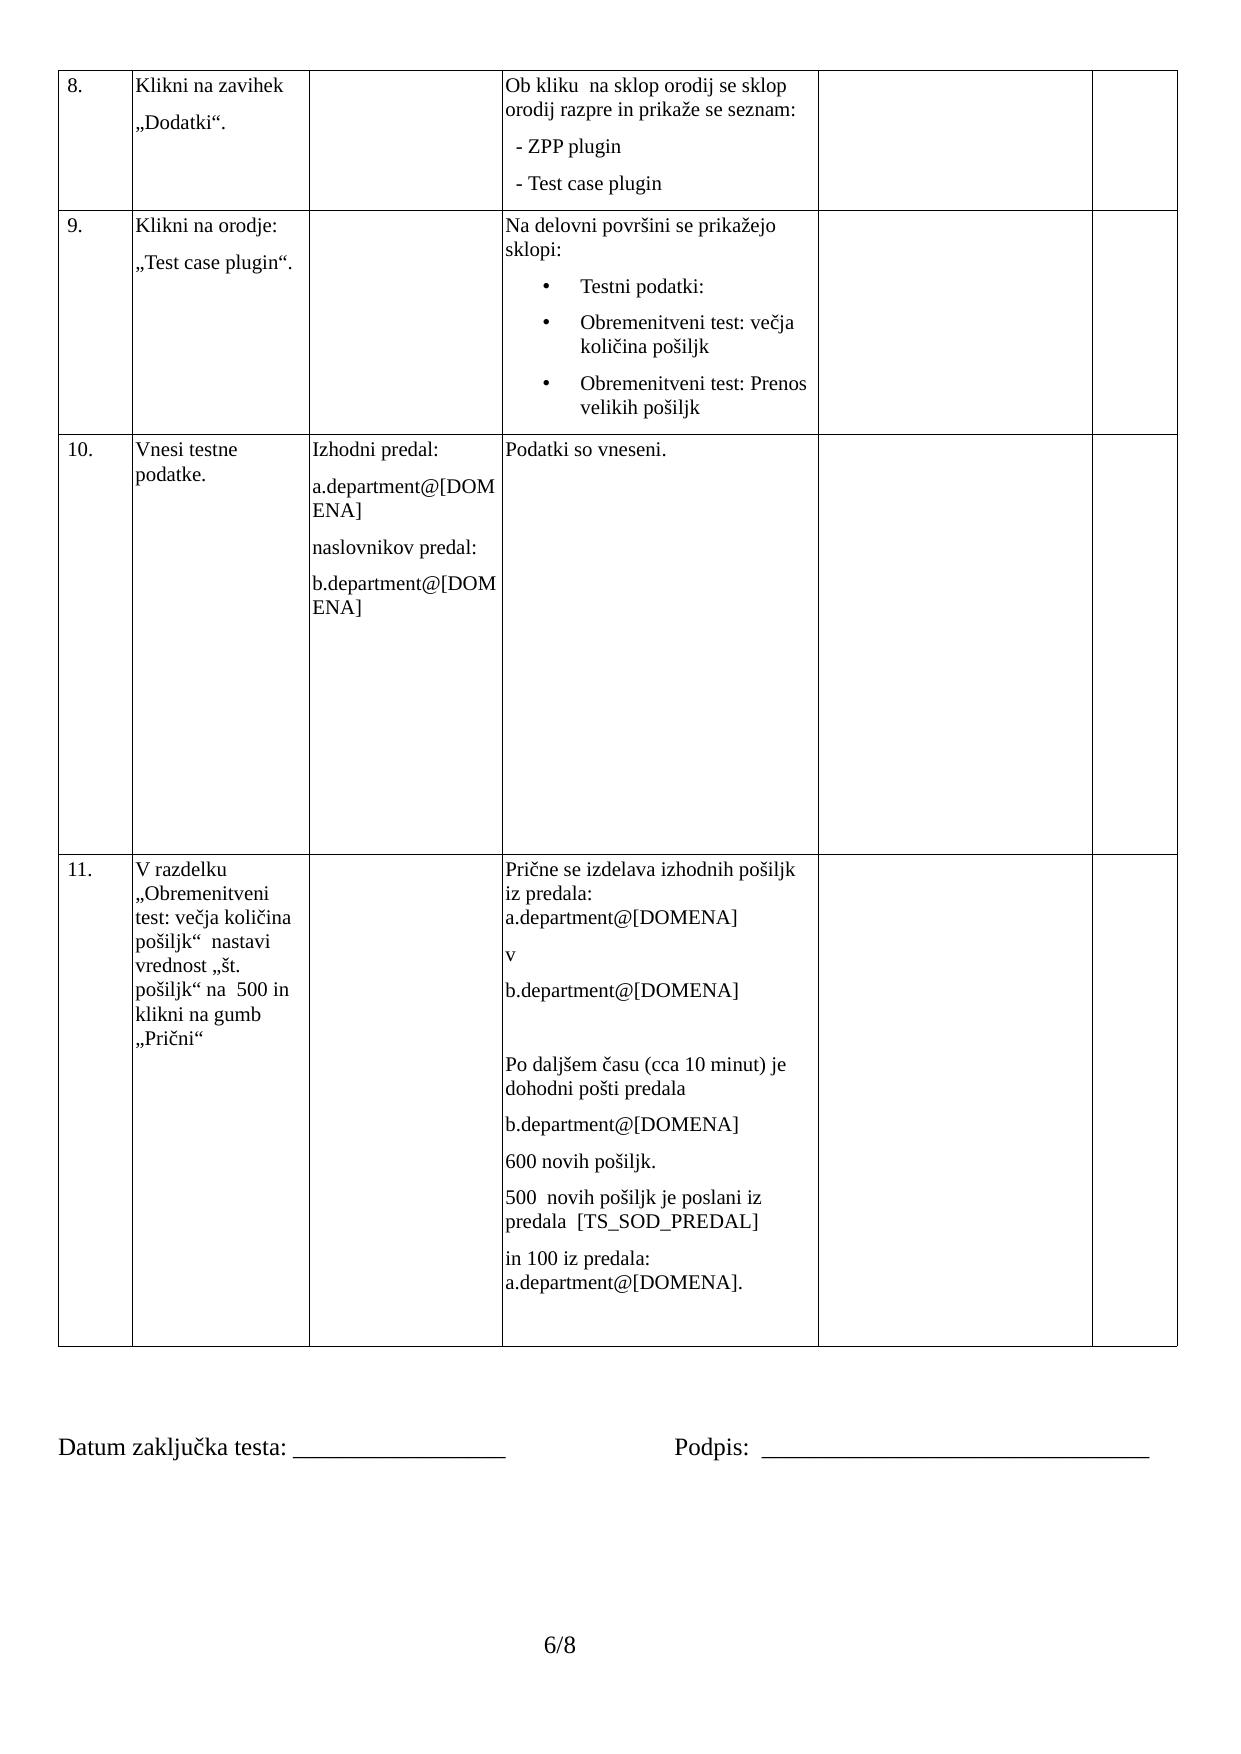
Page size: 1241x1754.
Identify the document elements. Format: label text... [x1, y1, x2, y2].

table_cell [819, 71, 1092, 210]
table_cell Na delovni površini se prikažejo sklopi: Testni podatki: Obremenitveni test: večja količina pošiljk Obremenitveni test: Prenos velikih pošiljk [503, 211, 818, 434]
table_cell [310, 71, 502, 210]
table_cell Vnesi testne podatke. [133, 435, 309, 854]
text Datum zaključka testa: _________________ Podpis: _______________________________ [58, 1432, 1177, 1461]
table_cell V razdelku „Obremenitveni test: večja količina pošiljk“ nastavi vrednost „št. pošiljk“ na 500 in klikni na gumb „Prični“ [133, 855, 309, 1346]
table_cell [59, 435, 132, 854]
table_cell [819, 435, 1092, 854]
table_cell Prične se izdelava izhodnih pošiljk iz predala: a.department@[DOMENA] v b.department@[DOMENA] Po daljšem času (cca 10 minut) je dohodni pošti predala b.department@[DOMENA] 600 novih pošiljk. 500 novih pošiljk je poslani iz predala [TS_SOD_PREDAL] in 100 iz predala: a.department@[DOMENA]. [503, 855, 818, 1346]
table_cell [59, 855, 132, 1346]
table_cell Klikni na zavihek „Dodatki“. [133, 71, 309, 210]
table_cell [1093, 855, 1177, 1346]
table_cell Podatki so vneseni. [503, 435, 818, 854]
table_cell [819, 855, 1092, 1346]
table_cell [1093, 71, 1177, 210]
table_cell Ob kliku na sklop orodij se sklop orodij razpre in prikaže se seznam: - ZPP plugin - Test case plugin [503, 71, 818, 210]
table_cell [1093, 211, 1177, 434]
table_cell [59, 211, 132, 434]
table_cell [310, 855, 502, 1346]
table_cell Klikni na orodje: „Test case plugin“. [133, 211, 309, 434]
table_cell [310, 211, 502, 434]
table_cell [819, 211, 1092, 434]
table_cell [59, 71, 132, 210]
table_cell Izhodni predal: a.department@[DOMENA] naslovnikov predal: b.department@[DOMENA] [310, 435, 502, 854]
table_cell [1093, 435, 1177, 854]
